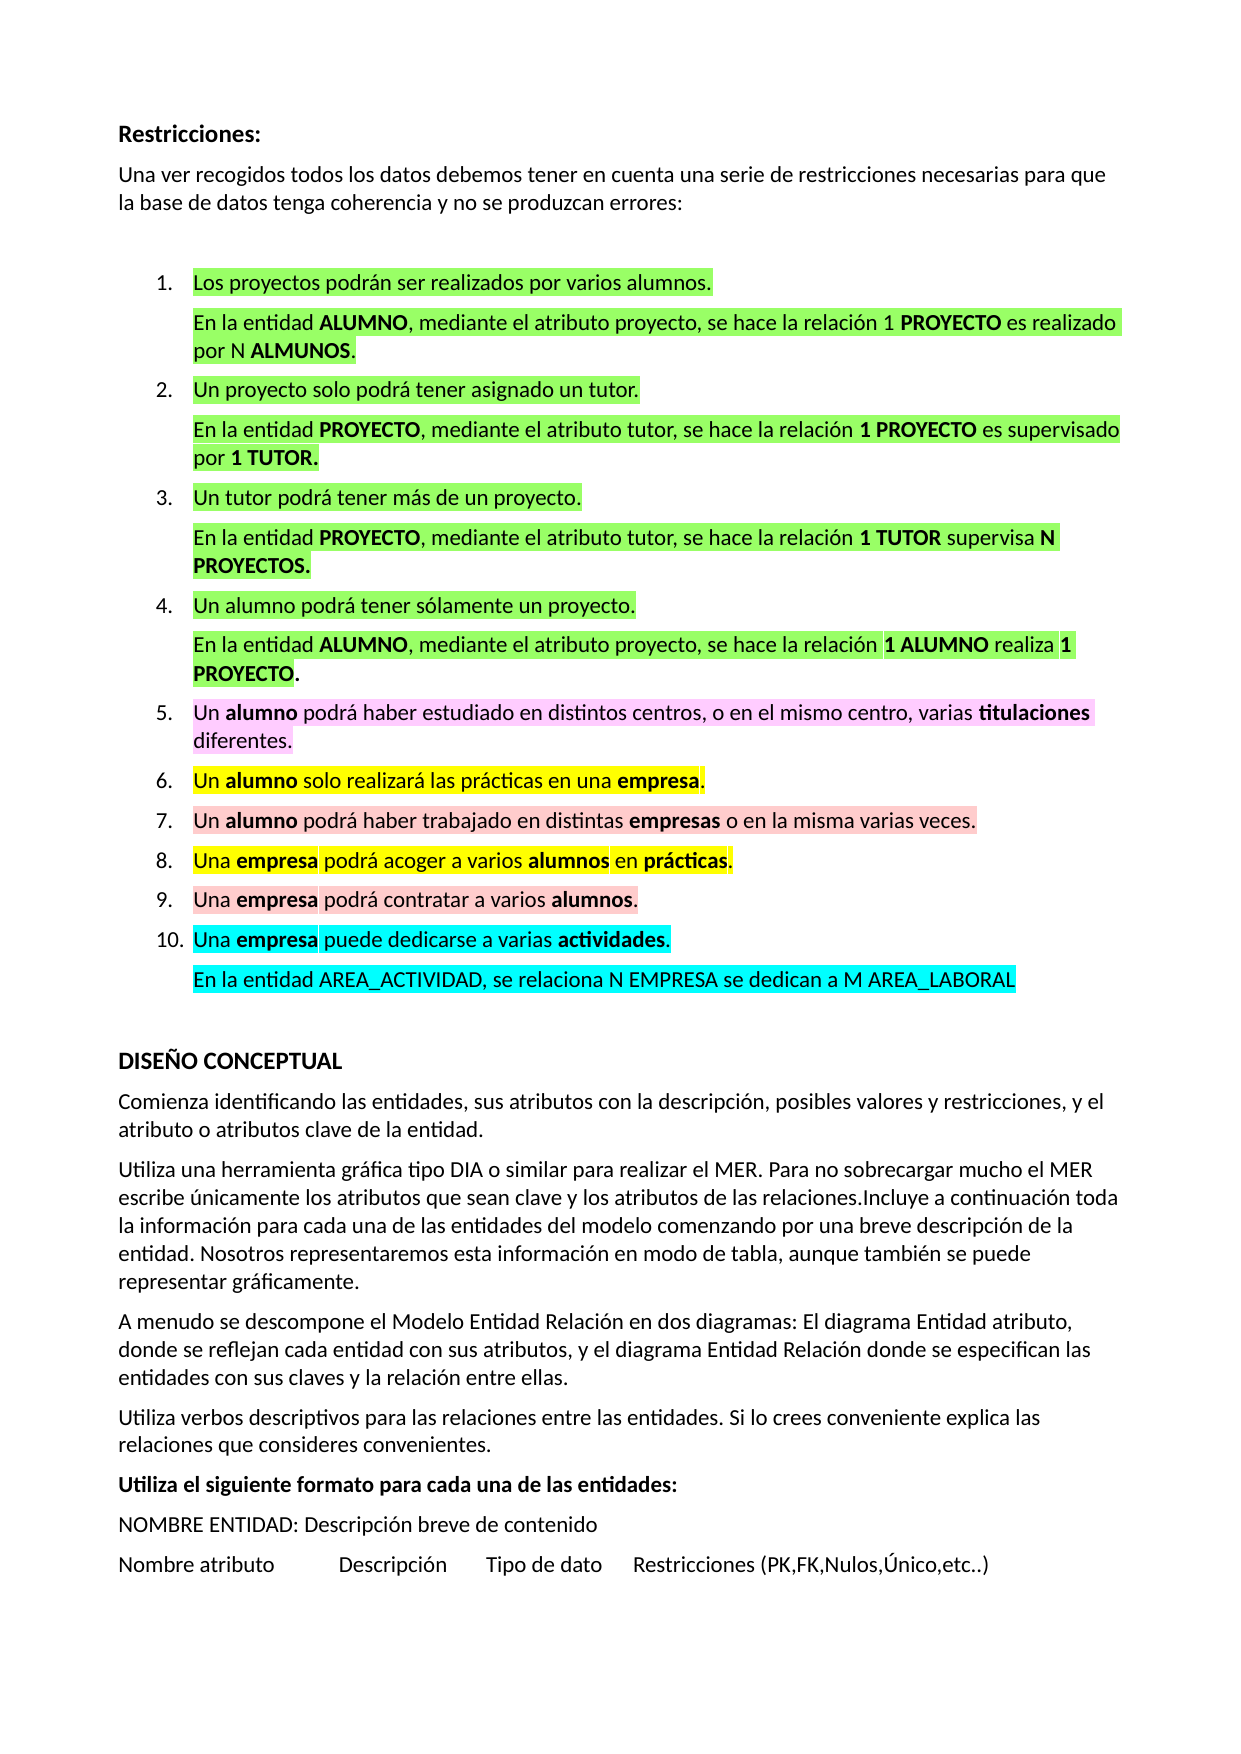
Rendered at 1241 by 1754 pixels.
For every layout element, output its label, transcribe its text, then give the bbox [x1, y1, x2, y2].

text Utiliza verbos descriptivos para las relaciones entre las entidades. Si lo crees conveniente explica las relaciones que consideres convenientes. [118, 1403, 1122, 1459]
text Utiliza el siguiente formato para cada una de las entidades: [118, 1470, 1122, 1498]
list Una empresa podrá contratar a varios alumnos. [156, 886, 1122, 914]
text NOMBRE ENTIDAD: Descripción breve de contenido [118, 1510, 1122, 1538]
list Un alumno podrá tener sólamente un proyecto. [156, 591, 1122, 619]
list Una empresa podrá acoger a varios alumnos en prácticas. [156, 846, 1122, 874]
text Comienza identificando las entidades, sus atributos con la descripción, posibles valores y restricciones, y el atributo o atributos clave de la entidad. [118, 1087, 1122, 1143]
text DISEÑO CONCEPTUAL [118, 1045, 1122, 1075]
list Un proyecto solo podrá tener asignado un tutor. [156, 376, 1122, 404]
list Un alumno solo realizará las prácticas en una empresa. [156, 766, 1122, 794]
text A menudo se descompone el Modelo Entidad Relación en dos diagramas: El diagrama Entidad atributo, donde se reflejan cada entidad con sus atributos, y el diagrama Entidad Relación donde se especifican las entidades con sus claves y la relación entre ellas. [118, 1307, 1122, 1391]
list Un tutor podrá tener más de un proyecto. [156, 483, 1122, 511]
list En la entidad PROYECTO, mediante el atributo tutor, se hace la relación 1 TUTOR supervisa N PROYECTOS. [156, 523, 1122, 579]
text Nombre atributo Descripción Tipo de dato Restricciones (PK,FK,Nulos,Único,etc..) [118, 1550, 1122, 1578]
list Un alumno podrá haber trabajado en distintas empresas o en la misma varias veces. [156, 806, 1122, 834]
text Una ver recogidos todos los datos debemos tener en cuenta una serie de restricciones necesarias para que la base de datos tenga coherencia y no se produzcan errores: [118, 160, 1122, 216]
text Utiliza una herramienta gráfica tipo DIA o similar para realizar el MER. Para no sobrecargar mucho el MER escribe únicamente los atributos que sean clave y los atributos de las relaciones.Incluye a continuación toda la información para cada una de las entidades del modelo comenzando por una breve descripción de la entidad. Nosotros representaremos esta información en modo de tabla, aunque también se puede representar gráficamente. [118, 1155, 1122, 1295]
list En la entidad ALUMNO, mediante el atributo proyecto, se hace la relación 1 ALUMNO realiza 1 PROYECTO. [156, 631, 1122, 687]
list En la entidad ALUMNO, mediante el atributo proyecto, se hace la relación 1 PROYECTO es realizado por N ALMUNOS. [156, 308, 1122, 364]
list Los proyectos podrán ser realizados por varios alumnos. [156, 268, 1122, 296]
list En la entidad PROYECTO, mediante el atributo tutor, se hace la relación 1 PROYECTO es supervisado por 1 TUTOR. [156, 415, 1122, 471]
list Una empresa puede dedicarse a varias actividades. [156, 925, 1122, 953]
text Restricciones: [118, 118, 1122, 149]
list Un alumno podrá haber estudiado en distintos centros, o en el mismo centro, varias titulaciones diferentes. [156, 698, 1122, 754]
list En la entidad AREA_ACTIVIDAD, se relaciona N EMPRESA se dedican a M AREA_LABORAL [156, 965, 1122, 993]
